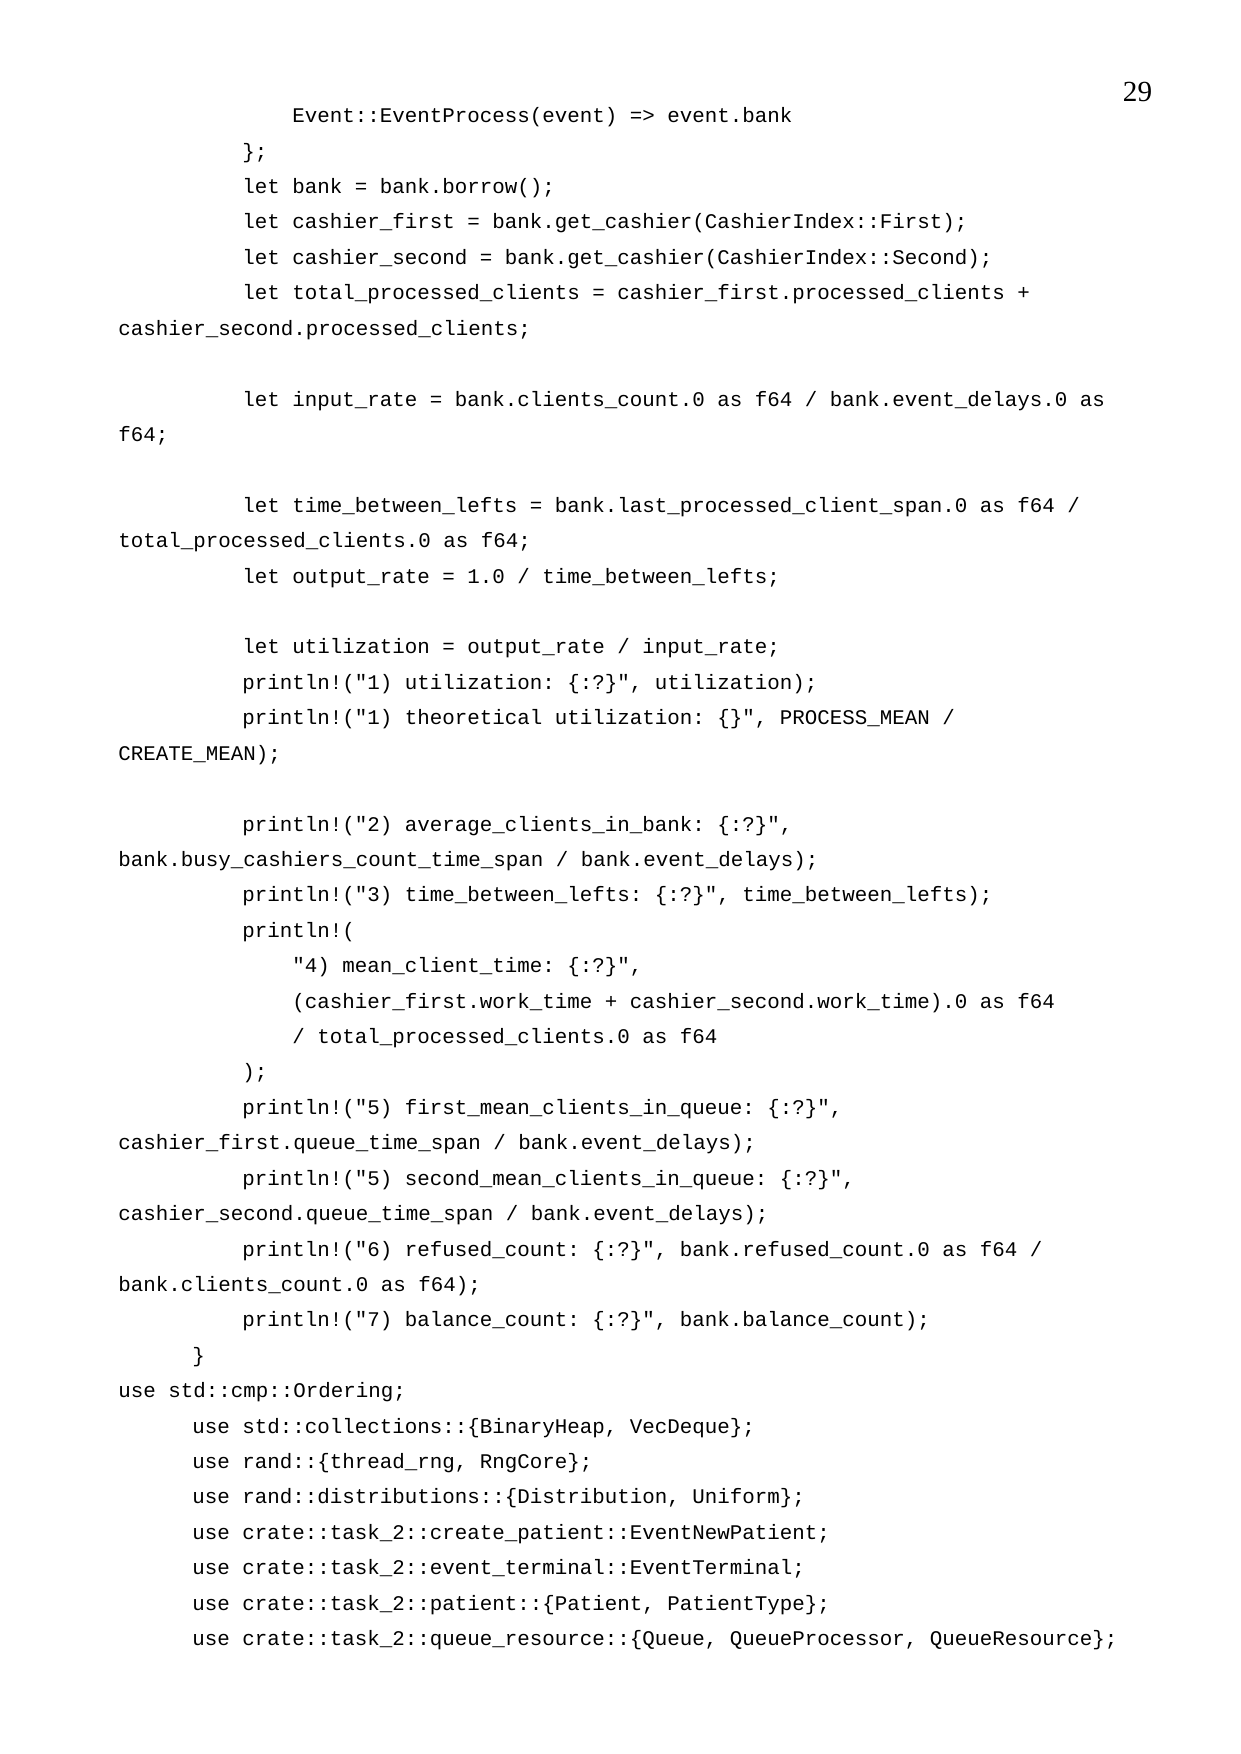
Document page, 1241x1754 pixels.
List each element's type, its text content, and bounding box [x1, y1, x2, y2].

text use crate::task_2::create_patient::EventNewPatient; [118, 1522, 1122, 1546]
text / total_processed_clients.0 as f64 [118, 1026, 1122, 1050]
text println!("1) theoretical utilization: {}", PROCESS_MEAN / CREATE_MEAN); [118, 707, 1122, 766]
text (cashier_first.work_time + cashier_second.work_time).0 as f64 [118, 991, 1122, 1014]
text use crate::task_2::queue_resource::{Queue, QueueProcessor, QueueResource}; [118, 1628, 1122, 1652]
text use rand::{thread_rng, RngCore}; [118, 1451, 1122, 1475]
text } use std::cmp::Ordering; [118, 1345, 1122, 1404]
text println!("2) average_clients_in_bank: {:?}", bank.busy_cashiers_count_time_span / bank.event_delays); [118, 813, 1122, 873]
text use std::collections::{BinaryHeap, VecDeque}; [118, 1416, 1122, 1439]
text use crate::task_2::patient::{Patient, PatientType}; [118, 1593, 1122, 1616]
text println!("5) second_mean_clients_in_queue: {:?}", cashier_second.queue_time_span / bank.event_delays); [118, 1168, 1122, 1227]
text println!("1) utilization: {:?}", utilization); [118, 672, 1122, 696]
text println!( [118, 920, 1122, 943]
text use rand::distributions::{Distribution, Uniform}; [118, 1486, 1122, 1510]
text let utilization = output_rate / input_rate; [118, 636, 1122, 660]
text let bank = bank.borrow(); [118, 176, 1122, 200]
text println!("6) refused_count: {:?}", bank.refused_count.0 as f64 / bank.clients_count.0 as f64); [118, 1238, 1122, 1298]
text use crate::task_2::event_terminal::EventTerminal; [118, 1557, 1122, 1581]
text let cashier_first = bank.get_cashier(CashierIndex::First); [118, 211, 1122, 235]
text "4) mean_client_time: {:?}", [118, 955, 1122, 979]
text let output_rate = 1.0 / time_between_lefts; [118, 566, 1122, 589]
text Event::EventProcess(event) => event.bank [118, 105, 1122, 129]
text let total_processed_clients = cashier_first.processed_clients + cashier_second.processed_clients; [118, 282, 1122, 341]
text }; [118, 141, 1122, 164]
text let cashier_second = bank.get_cashier(CashierIndex::Second); [118, 247, 1122, 271]
text let time_between_lefts = bank.last_processed_client_span.0 as f64 / total_processed_clients.0 as f64; [118, 495, 1122, 554]
text println!("7) balance_count: {:?}", bank.balance_count); [118, 1309, 1122, 1333]
text ); [118, 1061, 1122, 1085]
text println!("3) time_between_lefts: {:?}", time_between_lefts); [118, 884, 1122, 908]
text let input_rate = bank.clients_count.0 as f64 / bank.event_delays.0 as f64; [118, 388, 1122, 448]
text println!("5) first_mean_clients_in_queue: {:?}", cashier_first.queue_time_span / bank.event_delays); [118, 1097, 1122, 1156]
